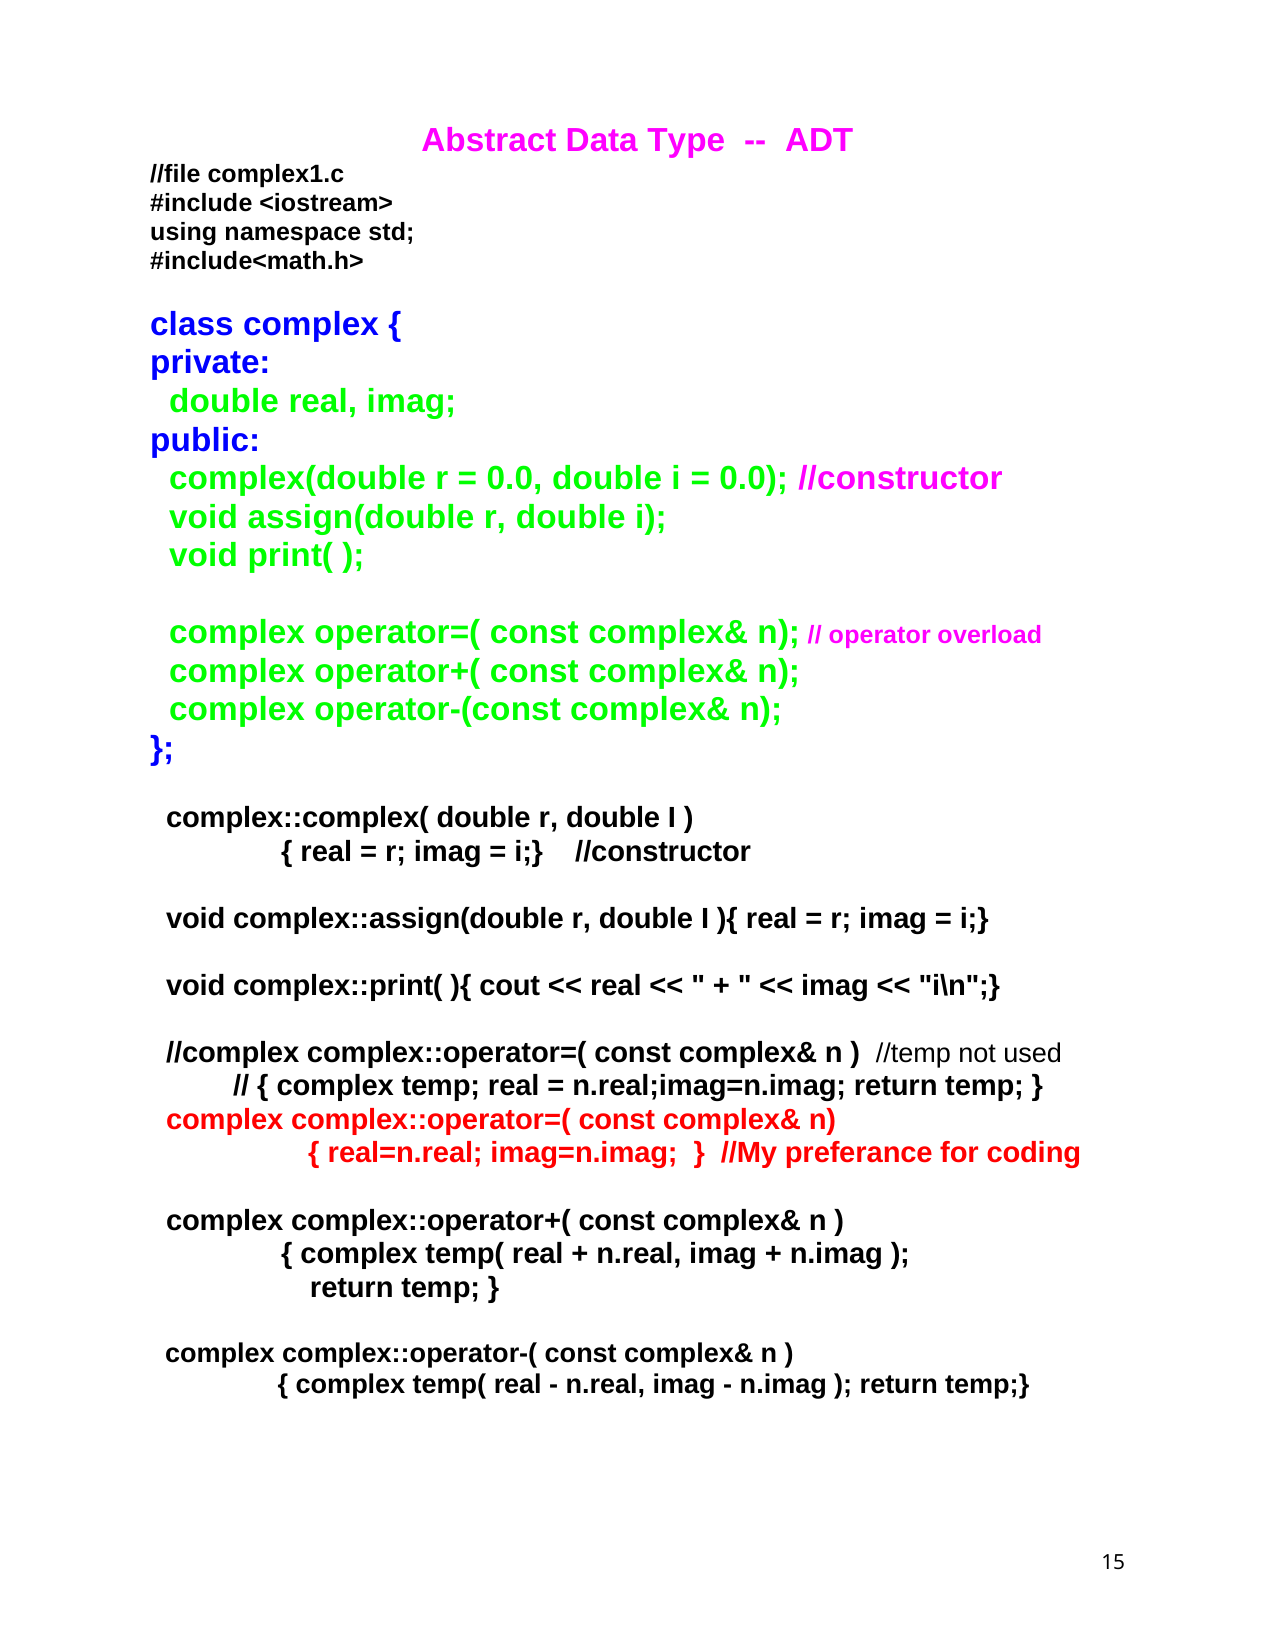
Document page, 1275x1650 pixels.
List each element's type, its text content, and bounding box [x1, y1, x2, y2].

text double real, imag; [150, 381, 1125, 419]
text complex(double r = 0.0, double i = 0.0); //constructor [150, 458, 1125, 497]
text using namespace std; [150, 217, 1125, 246]
text }; [150, 728, 1125, 766]
text { real=n.real; imag=n.imag; } //My preferance for coding [150, 1135, 1125, 1169]
text void complex::assign(double r, double I ){ real = r; imag = i;} [150, 901, 1125, 934]
text { complex temp( real + n.real, imag + n.imag ); [150, 1236, 1125, 1269]
text // { complex temp; real = n.real;imag=n.imag; return temp; } [150, 1068, 1125, 1102]
text #include<math.h> [150, 246, 1125, 275]
text complex complex::operator-( const complex& n ) [150, 1337, 1125, 1368]
text { real = r; imag = i;} //constructor [150, 833, 1125, 867]
text //file complex1.c [150, 158, 1125, 188]
text complex operator+( const complex& n); [150, 651, 1125, 689]
text Abstract Data Type -- ADT [150, 120, 1125, 158]
text complex operator=( const complex& n); // operator overload [150, 612, 1125, 651]
text return temp; } [150, 1269, 1125, 1303]
text complex::complex( double r, double I ) [150, 800, 1125, 833]
text complex complex::operator=( const complex& n) [150, 1102, 1125, 1135]
text class complex { [150, 304, 1125, 342]
text private: [150, 342, 1125, 381]
text { complex temp( real - n.real, imag - n.imag ); return temp;} [150, 1368, 1125, 1399]
text complex operator-(const complex& n); [150, 689, 1125, 728]
text void complex::print( ){ cout << real << " + " << imag << "i\n";} [150, 968, 1125, 1001]
text public: [150, 419, 1125, 458]
text //complex complex::operator=( const complex& n ) //temp not used [150, 1035, 1125, 1068]
text #include <iostream> [150, 188, 1125, 217]
text void print( ); [150, 535, 1125, 574]
text void assign(double r, double i); [150, 497, 1125, 535]
text complex complex::operator+( const complex& n ) [150, 1202, 1125, 1236]
